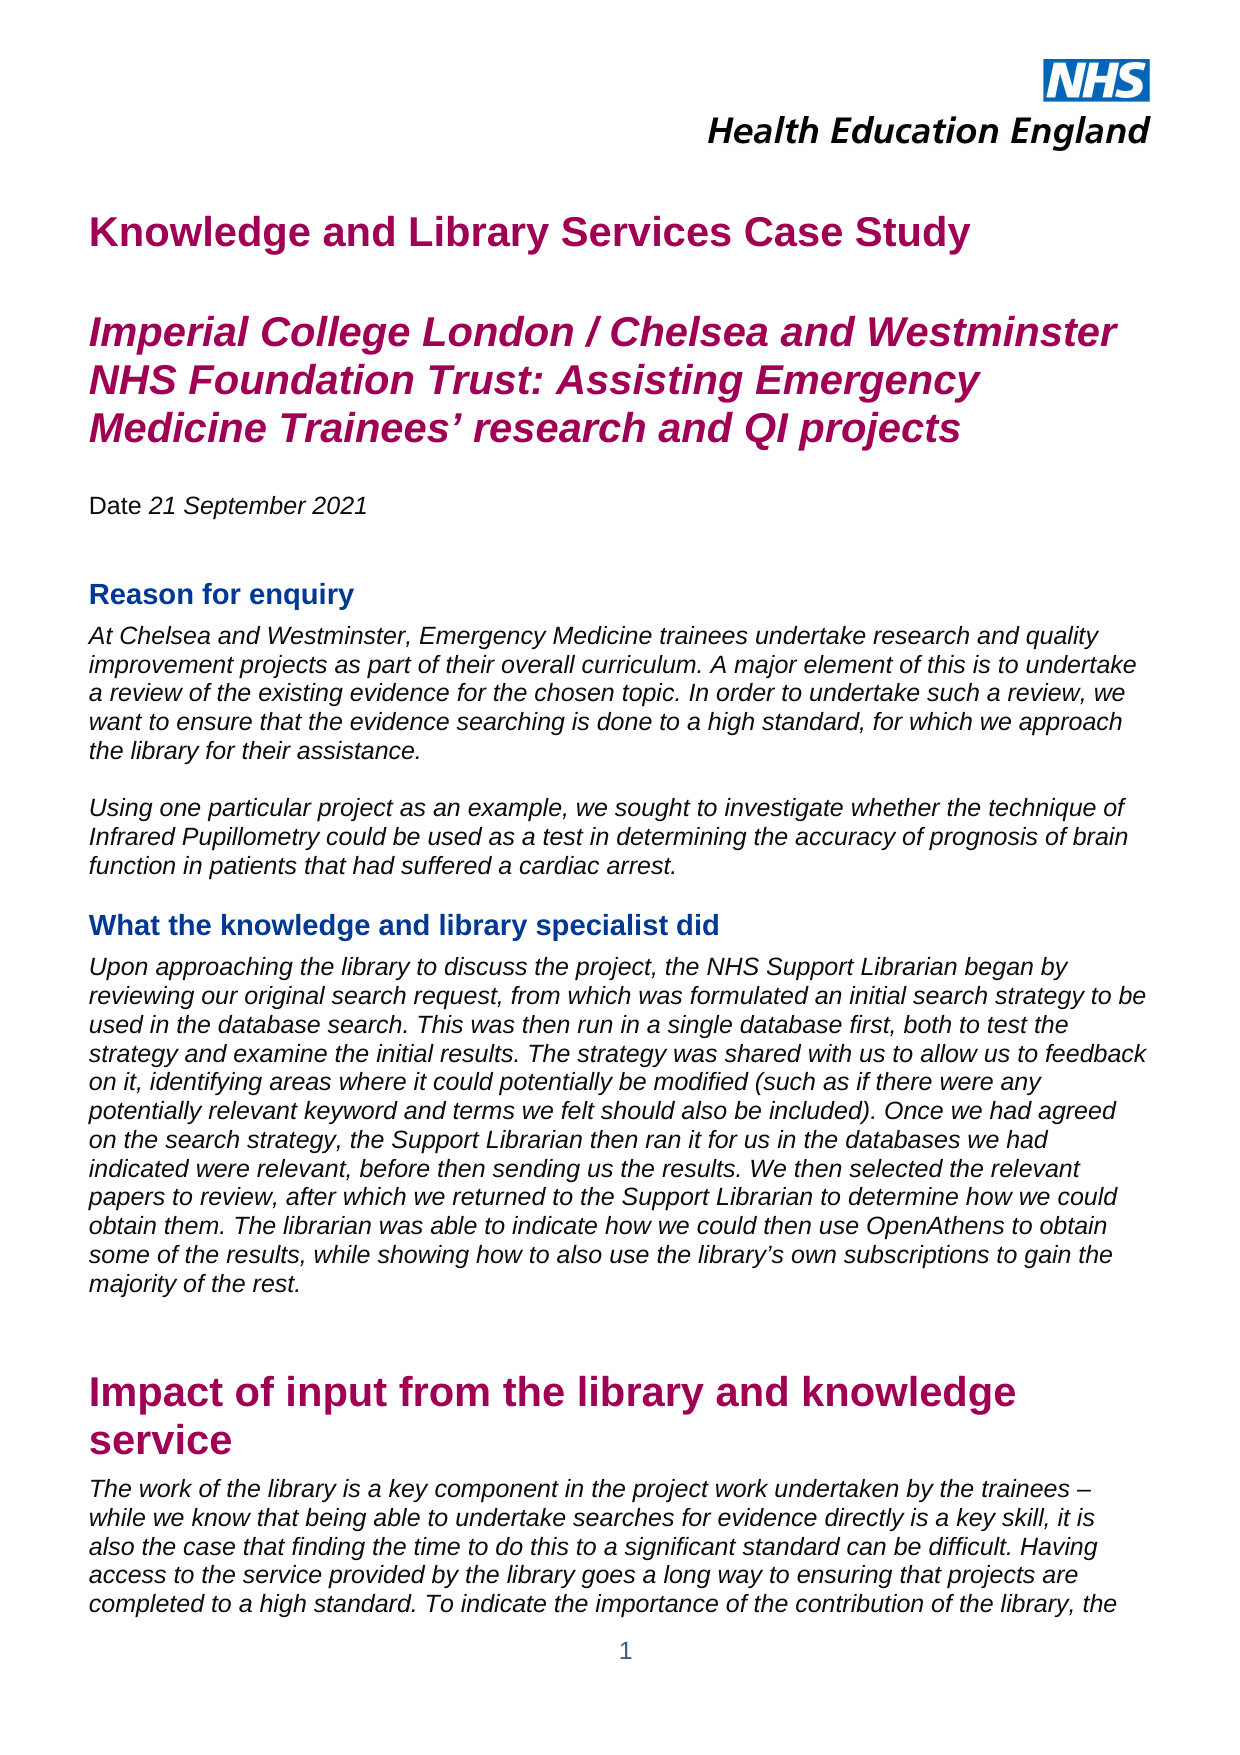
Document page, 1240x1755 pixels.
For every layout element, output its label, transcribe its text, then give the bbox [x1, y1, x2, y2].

subtitle Imperial College London / Chelsea and Westminster NHS Foundation Trust: Assisting Emergency Medicine Trainees’ research and QI projects [89, 308, 1151, 451]
text The work of the library is a key component in the project work undertaken by the trainees – while we know that being able to undertake searches for evidence directly is a key skill, it is also the case that finding the time to do this to a significant standard can be difficult. Having access to the service provided by the library goes a long way to ensuring that projects are completed to a high standard. To indicate the importance of the contribution of the library, the [89, 1474, 1151, 1618]
text At Chelsea and Westminster, Emergency Medicine trainees undertake research and quality improvement projects as part of their overall curriculum. A major element of this is to undertake a review of the existing evidence for the chosen topic. In order to undertake such a review, we want to ensure that the evidence searching is done to a high standard, for which we approach the library for their assistance. [89, 621, 1151, 764]
text Date 21 September 2021 [89, 491, 1151, 519]
text Upon approaching the library to discuss the project, the NHS Support Librarian began by reviewing our original search request, from which was formulated an initial search strategy to be used in the database search. This was then run in a single database first, both to test the strategy and examine the initial results. The strategy was shared with us to allow us to feedback on it, identifying areas where it could potentially be modified (such as if there were any potentially relevant keyword and terms we felt should also be included). Once we had agreed on the search strategy, the Support Librarian then ran it for us in the databases we had indicated were relevant, before then sending us the results. We then selected the relevant papers to review, after which we returned to the Support Librarian to determine how we could obtain them. The librarian was able to indicate how we could then use OpenAthens to obtain some of the results, while showing how to also use the library’s own subscriptions to gain the majority of the rest. [89, 952, 1151, 1297]
text Using one particular project as an example, we sought to investigate whether the technique of Infrared Pupillometry could be used as a test in determining the accuracy of prognosis of brain function in patients that had suffered a cardiac arrest. [89, 793, 1151, 879]
subtitle Impact of input from the library and knowledge service [89, 1368, 1151, 1463]
subtitle What the knowledge and library specialist did [89, 908, 1151, 942]
subtitle Knowledge and Library Services Case Study [89, 208, 1151, 256]
subtitle Reason for enquiry [89, 577, 1151, 610]
